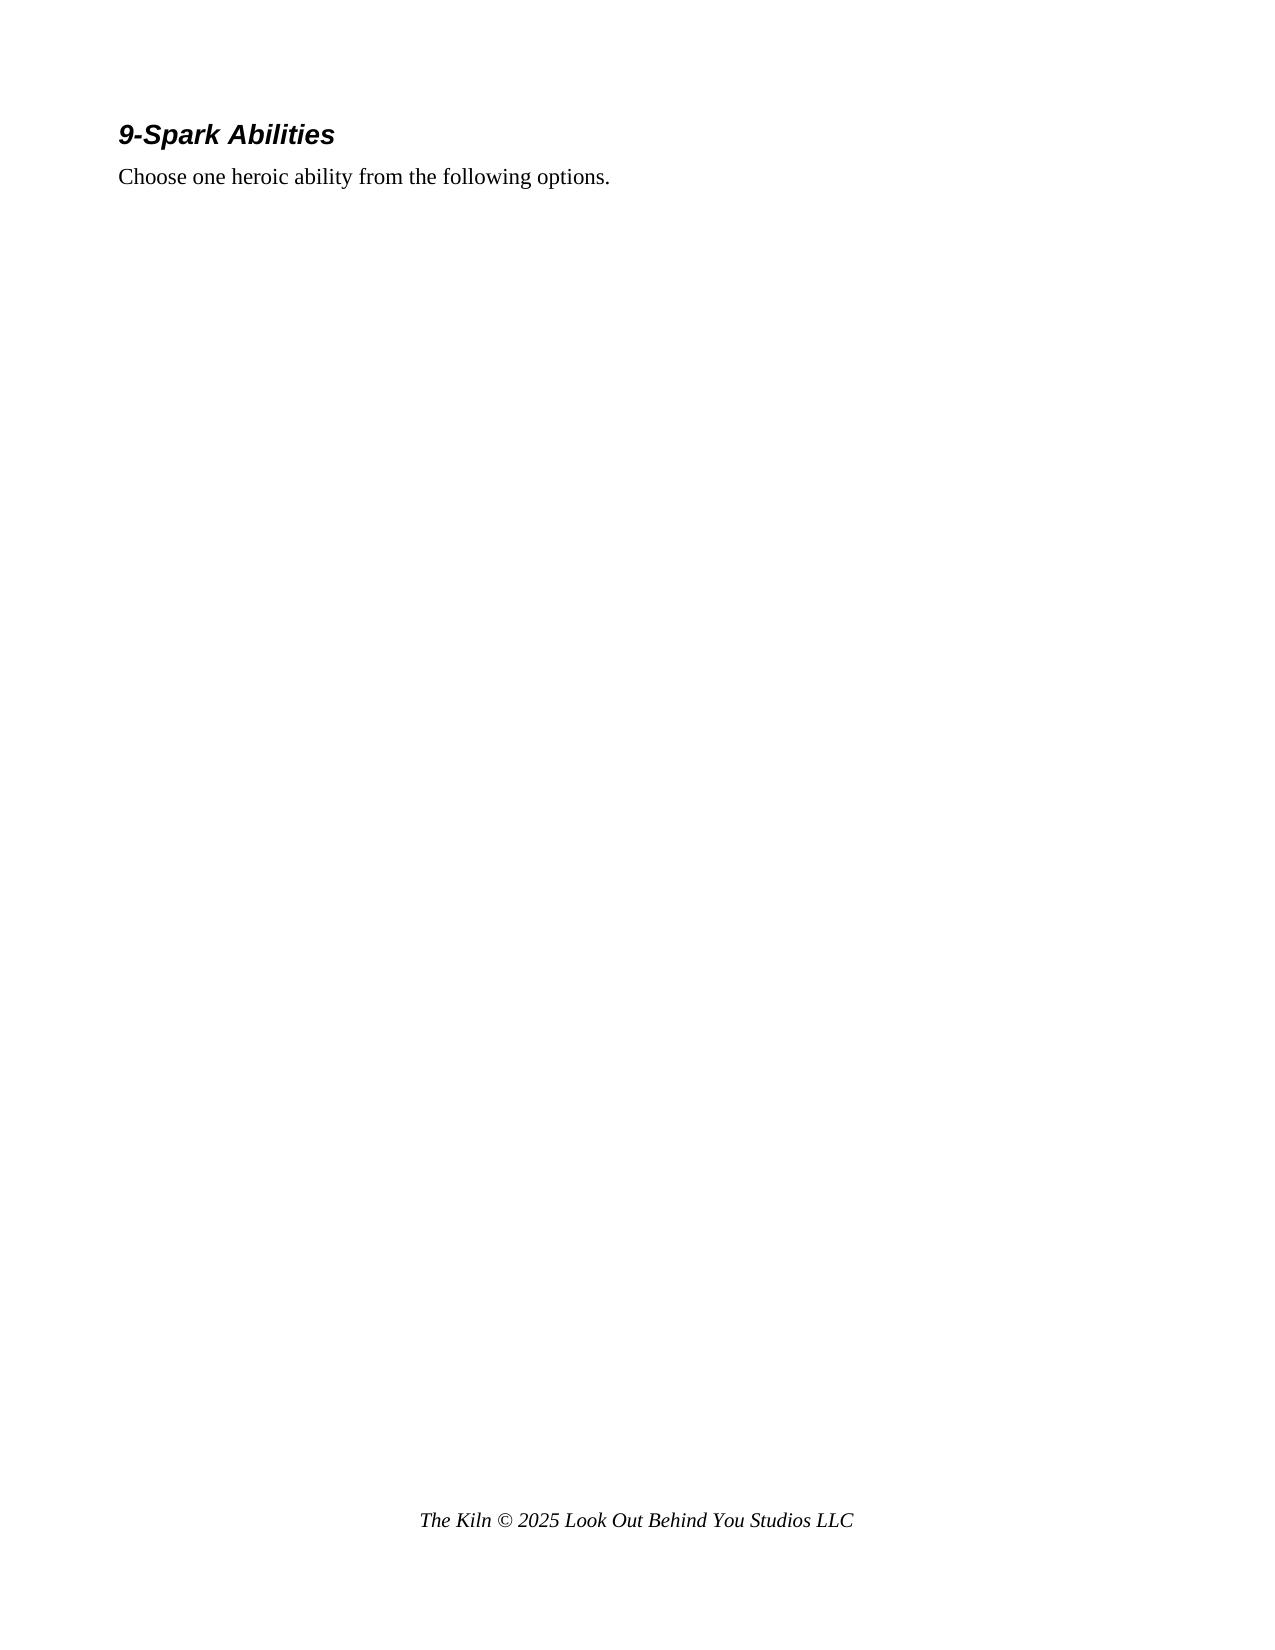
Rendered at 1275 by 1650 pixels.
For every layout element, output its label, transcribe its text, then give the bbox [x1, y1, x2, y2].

subtitle 9-Spark Abilities [118, 118, 622, 150]
text Choose one heroic ability from the following options. [118, 163, 622, 189]
